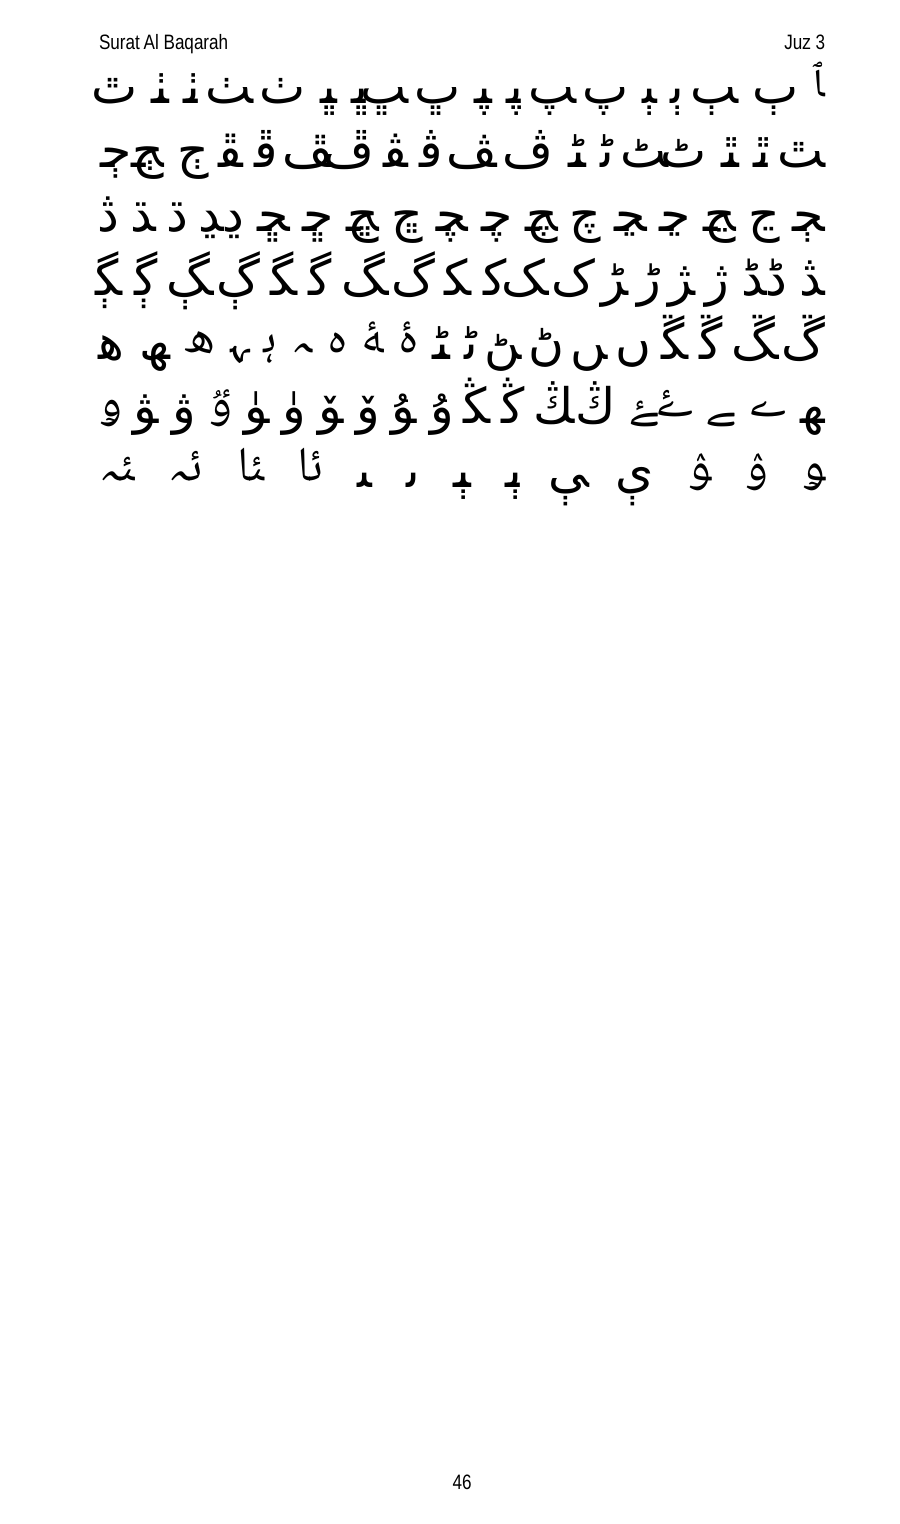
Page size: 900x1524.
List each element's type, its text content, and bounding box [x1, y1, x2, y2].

text ﭑ ﭒ ﭓ ﭔ ﭕ ﭖ ﭗ ﭘ ﭙ ﭚ ﭛﭜ ﭝ ﭞ ﭟ ﭠ ﭡ ﭢ ﭣ ﭤ ﭥ ﭦﭧ ﭨ ﭩ ﭪ ﭫ ﭬ ﭭ ﭮﭯ ﭰ ﭱ ﭲ ﭳﭴ ﭵ ﭶ ﭷ ﭸ ﭹ ﭺ ﭻ ﭼ ﭽ ﭾ ﭿ ﮀ ﮁ ﮂﮃ ﮄ ﮅ ﮆ ﮇ ﮈﮉ ﮊ ﮋ ﮌ ﮍ ﮎ ﮏﮐ ﮑ ﮒ ﮓ ﮔ ﮕ ﮖ ﮗ ﮘ ﮙ ﮚ ﮛ ﮜ ﮝ ﮞ ﮟ ﮠ ﮡ ﮢ ﮣ ﮤ ﮥ ﮦ ﮧ ﮨ ﮩ ﮪ ﮫ ﮬ ﮭ ﮮ ﮯ ﮰﮱ ﯓ ﯔ ﯕ ﯖ ﯗ ﯘ ﯙ ﯚ ﯛ ﯜ ﯝ ﯞ ﯟ ﯠ ﯡ ﯢ ﯣ ﯤ ﯥ ﯦ ﯧ ﯨ ﯩ ﯪ ﯫ ﯬ ﯭ [99, 60, 825, 507]
